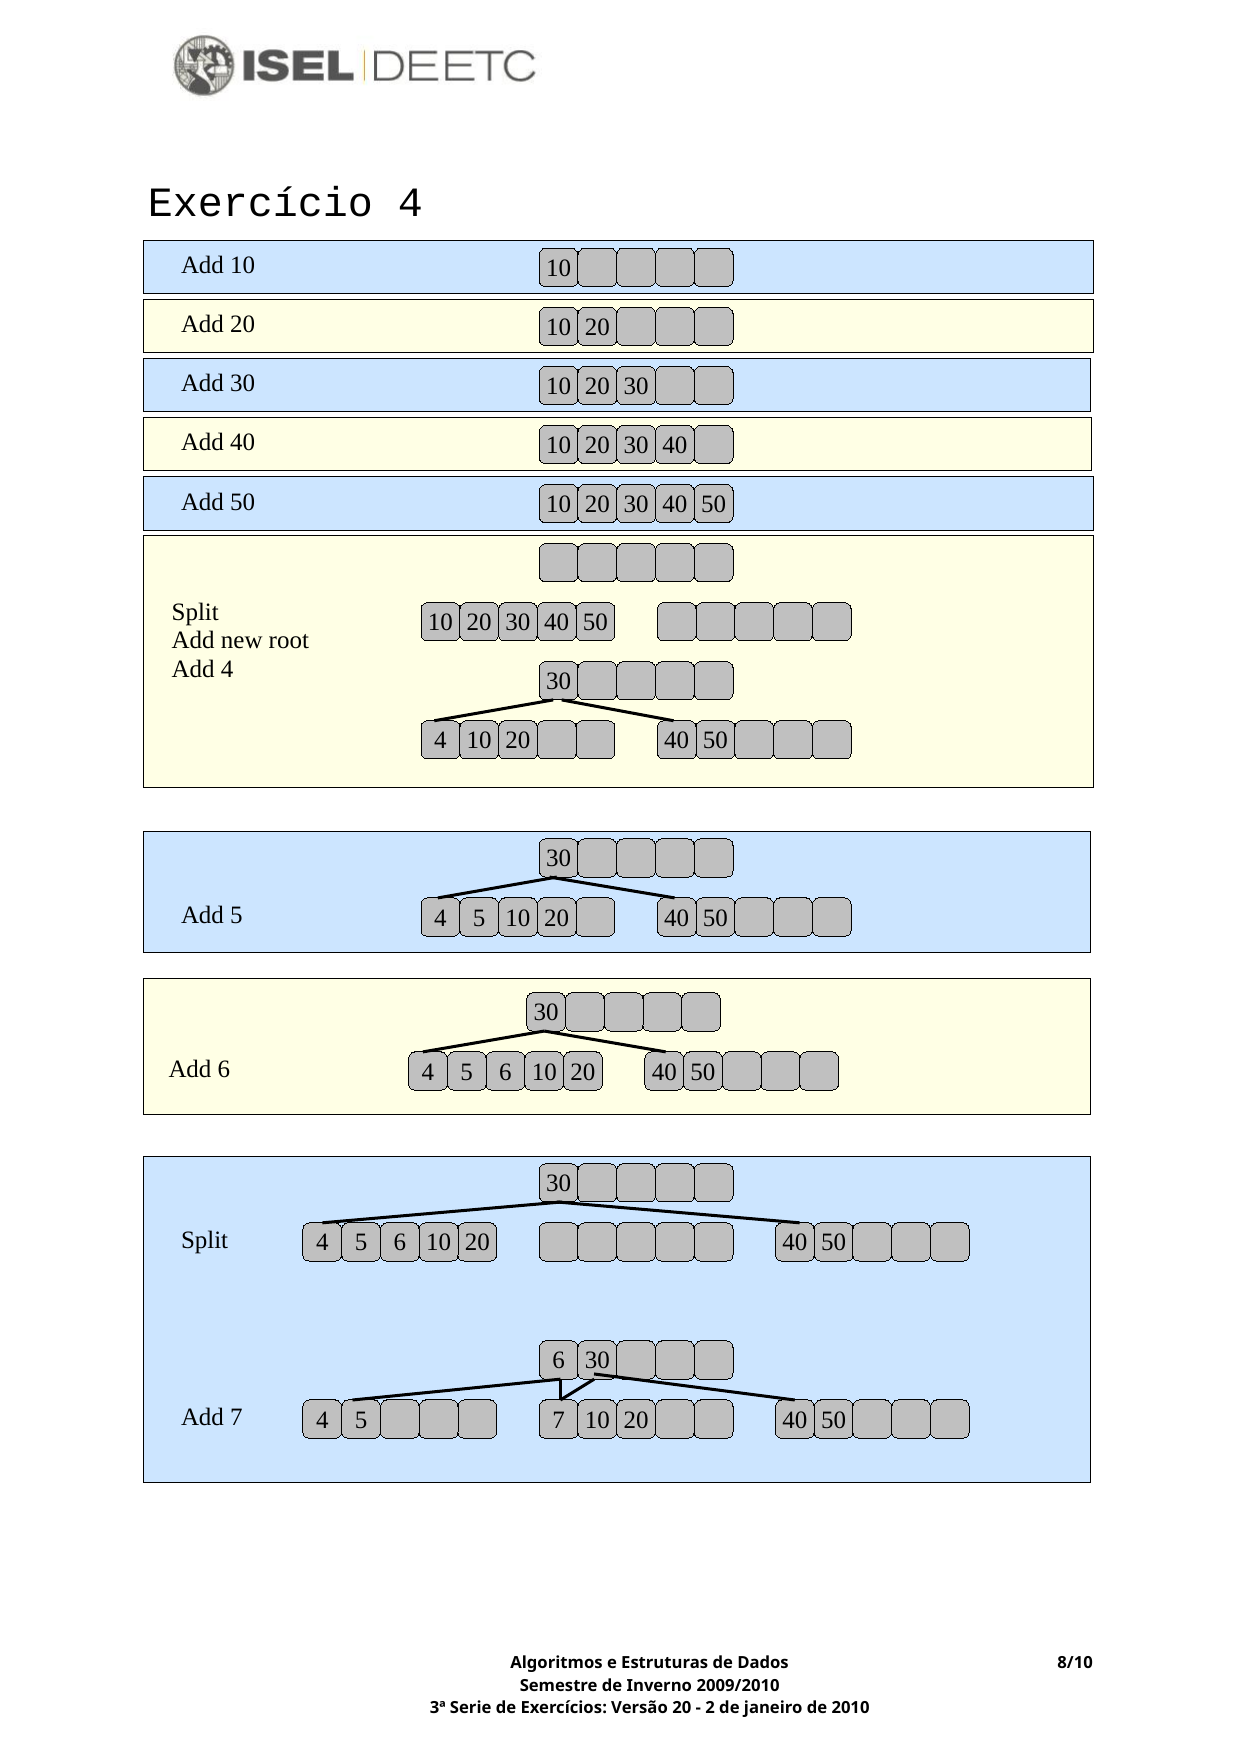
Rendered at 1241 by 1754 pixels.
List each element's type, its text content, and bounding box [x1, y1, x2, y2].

subtitle Exercício 4 [148, 181, 1093, 228]
picture [164, 20, 566, 121]
